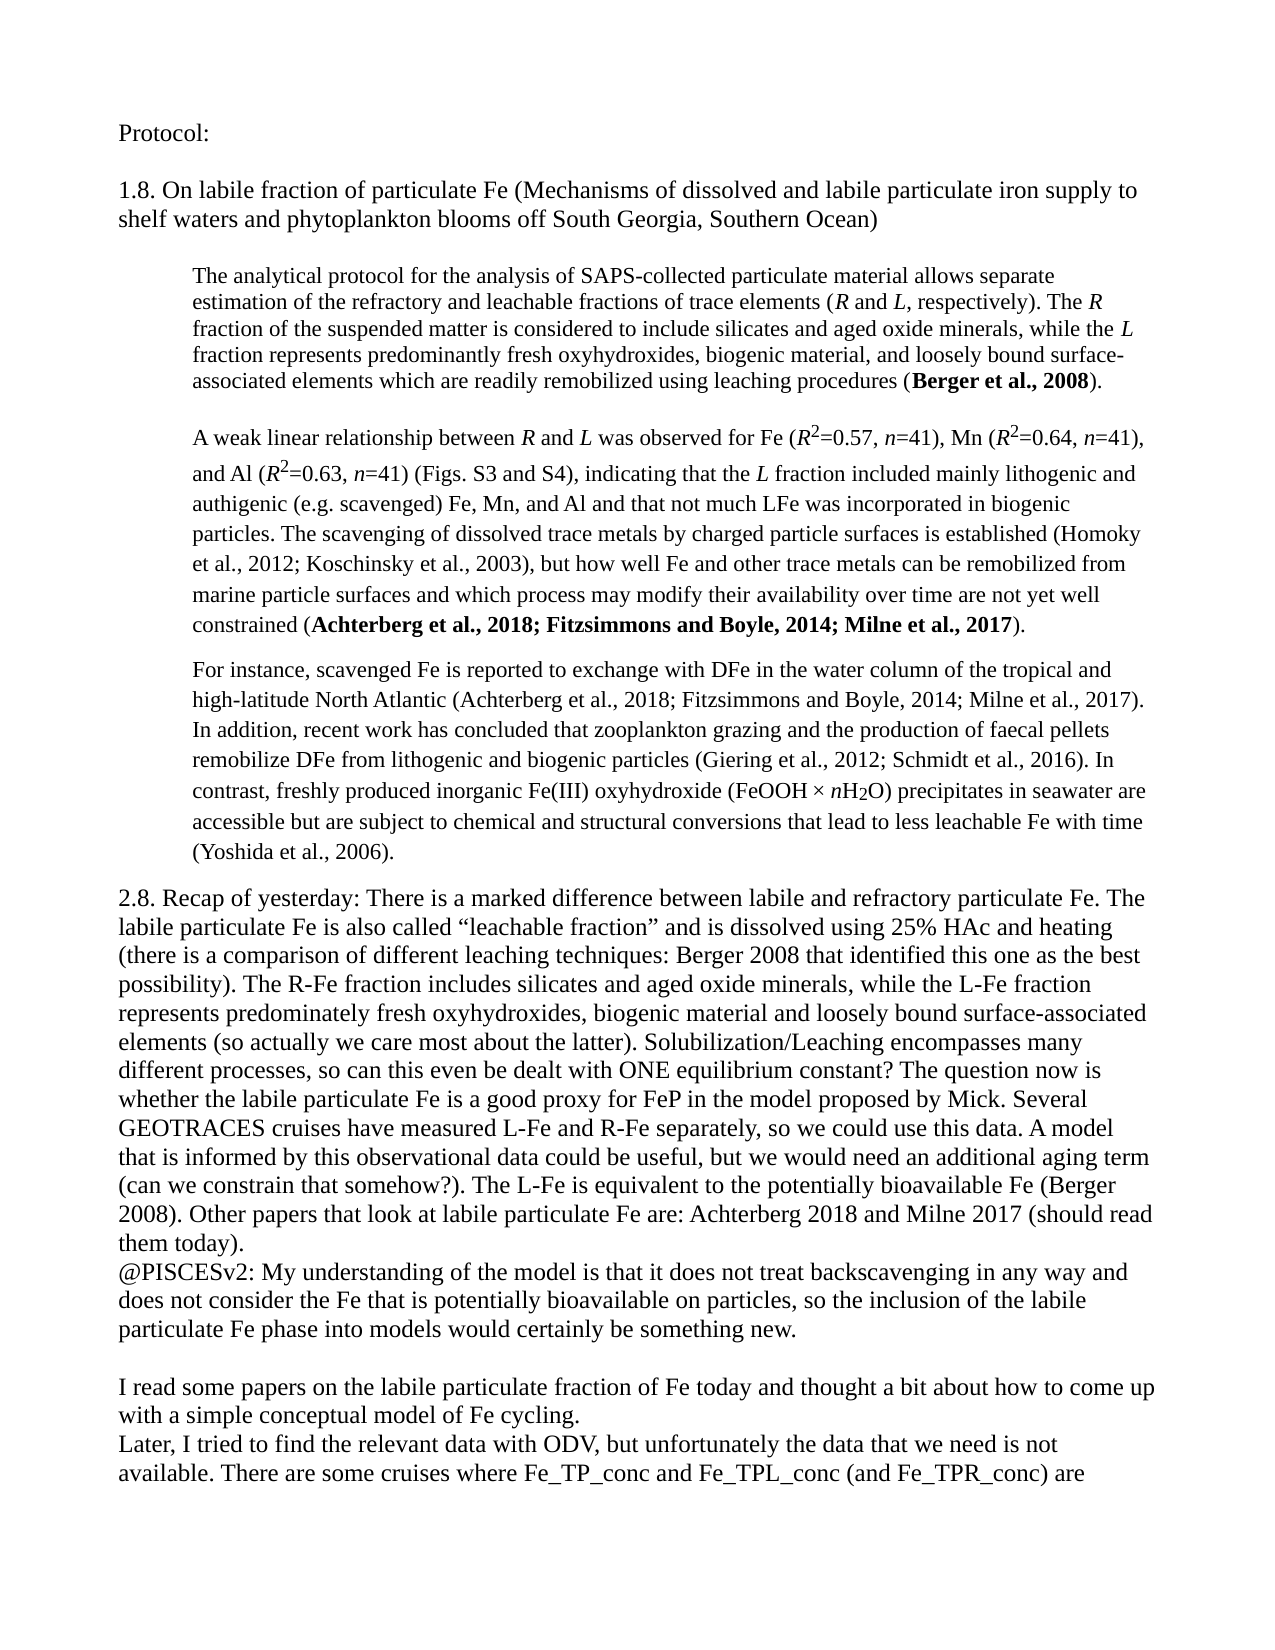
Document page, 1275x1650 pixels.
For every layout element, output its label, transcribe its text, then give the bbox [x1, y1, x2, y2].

text For instance, scavenged Fe is reported to exchange with DFe in the water column of the tropical and high-latitude North Atlantic (Achterberg et al., 2018; Fitzsimmons and Boyle, 2014; Milne et al., 2017). In addition, recent work has concluded that zooplankton grazing and the production of faecal pellets remobilize DFe from lithogenic and biogenic particles (Giering et al., 2012; Schmidt et al., 2016). In contrast, freshly produced inorganic Fe(III) oxyhydroxide (FeOOH × nH2O) precipitates in seawater are accessible but are subject to chemical and structural conversions that lead to less leachable Fe with time (Yoshida et al., 2006). [192, 656, 1157, 864]
text 2.8. Recap of yesterday: There is a marked difference between labile and refractory particulate Fe. The labile particulate Fe is also called “leachable fraction” and is dissolved using 25% HAc and heating (there is a comparison of different leaching techniques: Berger 2008 that identified this one as the best possibility). The R-Fe fraction includes silicates and aged oxide minerals, while the L-Fe fraction represents predominately fresh oxyhydroxides, biogenic material and loosely bound surface-associated elements (so actually we care most about the latter). Solubilization/Leaching encompasses many different processes, so can this even be dealt with ONE equilibrium constant? The question now is whether the labile particulate Fe is a good proxy for FeP in the model proposed by Mick. Several GEOTRACES cruises have measured L-Fe and R-Fe separately, so we could use this data. A model that is informed by this observational data could be useful, but we would need an additional aging term (can we constrain that somehow?). The L-Fe is equivalent to the potentially bioavailable Fe (Berger 2008). Other papers that look at labile particulate Fe are: Achterberg 2018 and Milne 2017 (should read them today). [118, 883, 1157, 1257]
text @PISCESv2: My understanding of the model is that it does not treat backscavenging in any way and does not consider the Fe that is potentially bioavailable on particles, so the inclusion of the labile particulate Fe phase into models would certainly be something new. [118, 1257, 1157, 1343]
text Later, I tried to find the relevant data with ODV, but unfortunately the data that we need is not available. There are some cruises where Fe_TP_conc and Fe_TPL_conc (and Fe_TPR_conc) are [118, 1429, 1157, 1487]
text Protocol: [118, 118, 1157, 147]
text A weak linear relationship between R and L was observed for Fe (R2=0.57, n=41), Mn (R2=0.64, n=41), and Al (R2=0.63, n=41) (Figs. S3 and S4), indicating that the L fraction included mainly lithogenic and authigenic (e.g. scavenged) Fe, Mn, and Al and that not much LFe was incorporated in biogenic particles. The scavenging of dissolved trace metals by charged particle surfaces is established (Homoky et al., 2012; Koschinsky et al., 2003), but how well Fe and other trace metals can be remobilized from marine particle surfaces and which process may modify their availability over time are not yet well constrained (Achterberg et al., 2018; Fitzsimmons and Boyle, 2014; Milne et al., 2017). [192, 420, 1157, 637]
text 1.8. On labile fraction of particulate Fe (Mechanisms of dissolved and labile particulate iron supply to shelf waters and phytoplankton blooms off South Georgia, Southern Ocean) [118, 176, 1157, 233]
text The analytical protocol for the analysis of SAPS-collected particulate material allows separate estimation of the refractory and leachable fractions of trace elements (R and L, respectively). The R fraction of the suspended matter is considered to include silicates and aged oxide minerals, while the L fraction represents predominantly fresh oxyhydroxides, biogenic material, and loosely bound surface-associated elements which are readily remobilized using leaching procedures (Berger et al., 2008). [192, 262, 1157, 394]
text I read some papers on the labile particulate fraction of Fe today and thought a bit about how to come up with a simple conceptual model of Fe cycling. [118, 1372, 1157, 1429]
